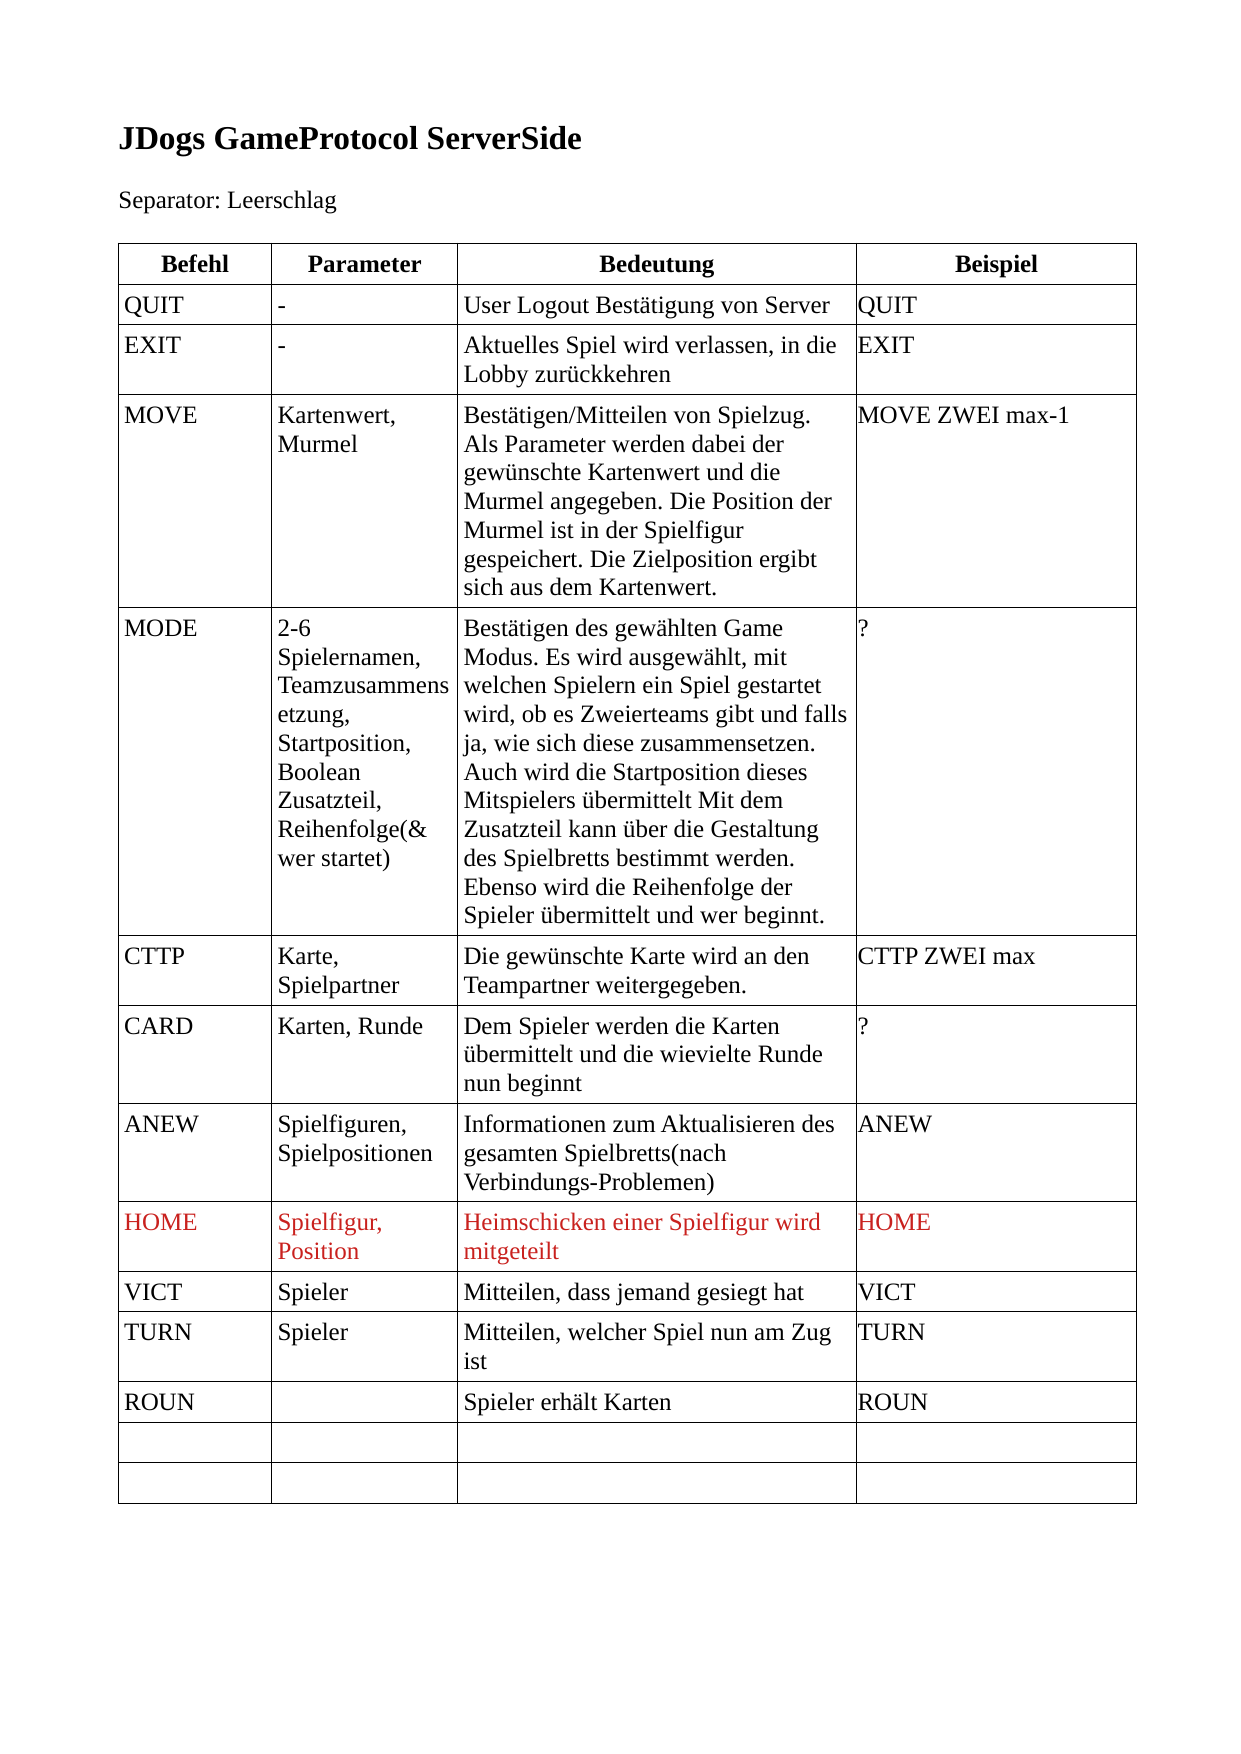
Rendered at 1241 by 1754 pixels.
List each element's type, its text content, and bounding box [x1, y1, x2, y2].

table_header Befehl [119, 244, 271, 283]
table_cell [272, 1463, 457, 1503]
text Separator: Leerschlag [118, 185, 1122, 214]
table_header Parameter [272, 244, 457, 283]
table_cell Informationen zum Aktualisieren des gesamten Spielbretts(nach Verbindungs-Problemen) [458, 1104, 856, 1201]
table_cell ROUN [857, 1382, 1136, 1421]
table_cell Die gewünschte Karte wird an den Teampartner weitergegeben. [458, 936, 856, 1004]
table_cell [857, 1423, 1136, 1462]
table_cell CTTP ZWEI max [857, 936, 1136, 1004]
table_cell Mitteilen, welcher Spiel nun am Zug ist [458, 1312, 856, 1381]
table_cell ? [857, 608, 1136, 935]
table_cell Heimschicken einer Spielfigur wird mitgeteilt [458, 1202, 856, 1271]
table_cell Karten, Runde [272, 1006, 457, 1103]
table_cell Bestätigen des gewählten Game Modus. Es wird ausgewählt, mit welchen Spielern ein Spiel gestartet wird, ob es Zweierteams gibt und falls ja, wie sich diese zusammensetzen. Auch wird die Startposition dieses Mitspielers übermittelt Mit dem Zusatzteil kann über die Gestaltung des Spielbretts bestimmt werden. Ebenso wird die Reihenfolge der Spieler übermittelt und wer beginnt. [458, 608, 856, 935]
table_cell ? [857, 1006, 1136, 1103]
table_cell TURN [119, 1312, 271, 1381]
table_cell HOME [119, 1202, 271, 1271]
table_cell [458, 1463, 856, 1503]
table_cell ANEW [857, 1104, 1136, 1201]
text JDogs GameProtocol ServerSide [118, 118, 1122, 156]
table_cell CTTP [119, 936, 271, 1004]
table_cell MOVE ZWEI max-1 [857, 395, 1136, 607]
table_cell ANEW [119, 1104, 271, 1201]
table_cell - [272, 325, 457, 394]
table_header Bedeutung [458, 244, 856, 283]
table_cell Mitteilen, dass jemand gesiegt hat [458, 1272, 856, 1311]
table_cell Spielfigur, Position [272, 1202, 457, 1271]
table_cell 2-6 Spielernamen, Teamzusammensetzung, Startposition, Boolean Zusatzteil, Reihenfolge(& wer startet) [272, 608, 457, 935]
table_cell MOVE [119, 395, 271, 607]
table_cell Spieler [272, 1312, 457, 1381]
table_cell ROUN [119, 1382, 271, 1421]
table_cell MODE [119, 608, 271, 935]
table_cell Kartenwert, Murmel [272, 395, 457, 607]
table_cell CARD [119, 1006, 271, 1103]
table_cell [458, 1423, 856, 1462]
table_cell VICT [119, 1272, 271, 1311]
table_cell TURN [857, 1312, 1136, 1381]
table_cell Aktuelles Spiel wird verlassen, in die Lobby zurückkehren [458, 325, 856, 394]
table_cell Spielfiguren, Spielpositionen [272, 1104, 457, 1201]
table_cell User Logout Bestätigung von Server [458, 285, 856, 324]
table_cell Bestätigen/Mitteilen von Spielzug. Als Parameter werden dabei der gewünschte Kartenwert und die Murmel angegeben. Die Position der Murmel ist in der Spielfigur gespeichert. Die Zielposition ergibt sich aus dem Kartenwert. [458, 395, 856, 607]
table_cell EXIT [119, 325, 271, 394]
table_cell HOME [857, 1202, 1136, 1271]
table_header Beispiel [857, 244, 1136, 283]
table_cell Spieler erhält Karten [458, 1382, 856, 1421]
table_cell Dem Spieler werden die Karten übermittelt und die wievielte Runde nun beginnt [458, 1006, 856, 1103]
table_cell QUIT [119, 285, 271, 324]
table_cell Karte, Spielpartner [272, 936, 457, 1004]
table_cell EXIT [857, 325, 1136, 394]
table_cell QUIT [857, 285, 1136, 324]
table_cell - [272, 285, 457, 324]
table_cell Spieler [272, 1272, 457, 1311]
table_cell [272, 1423, 457, 1462]
table_cell [857, 1463, 1136, 1503]
table_cell [119, 1463, 271, 1503]
table_cell [119, 1423, 271, 1462]
table_cell [272, 1382, 457, 1421]
table_cell VICT [857, 1272, 1136, 1311]
